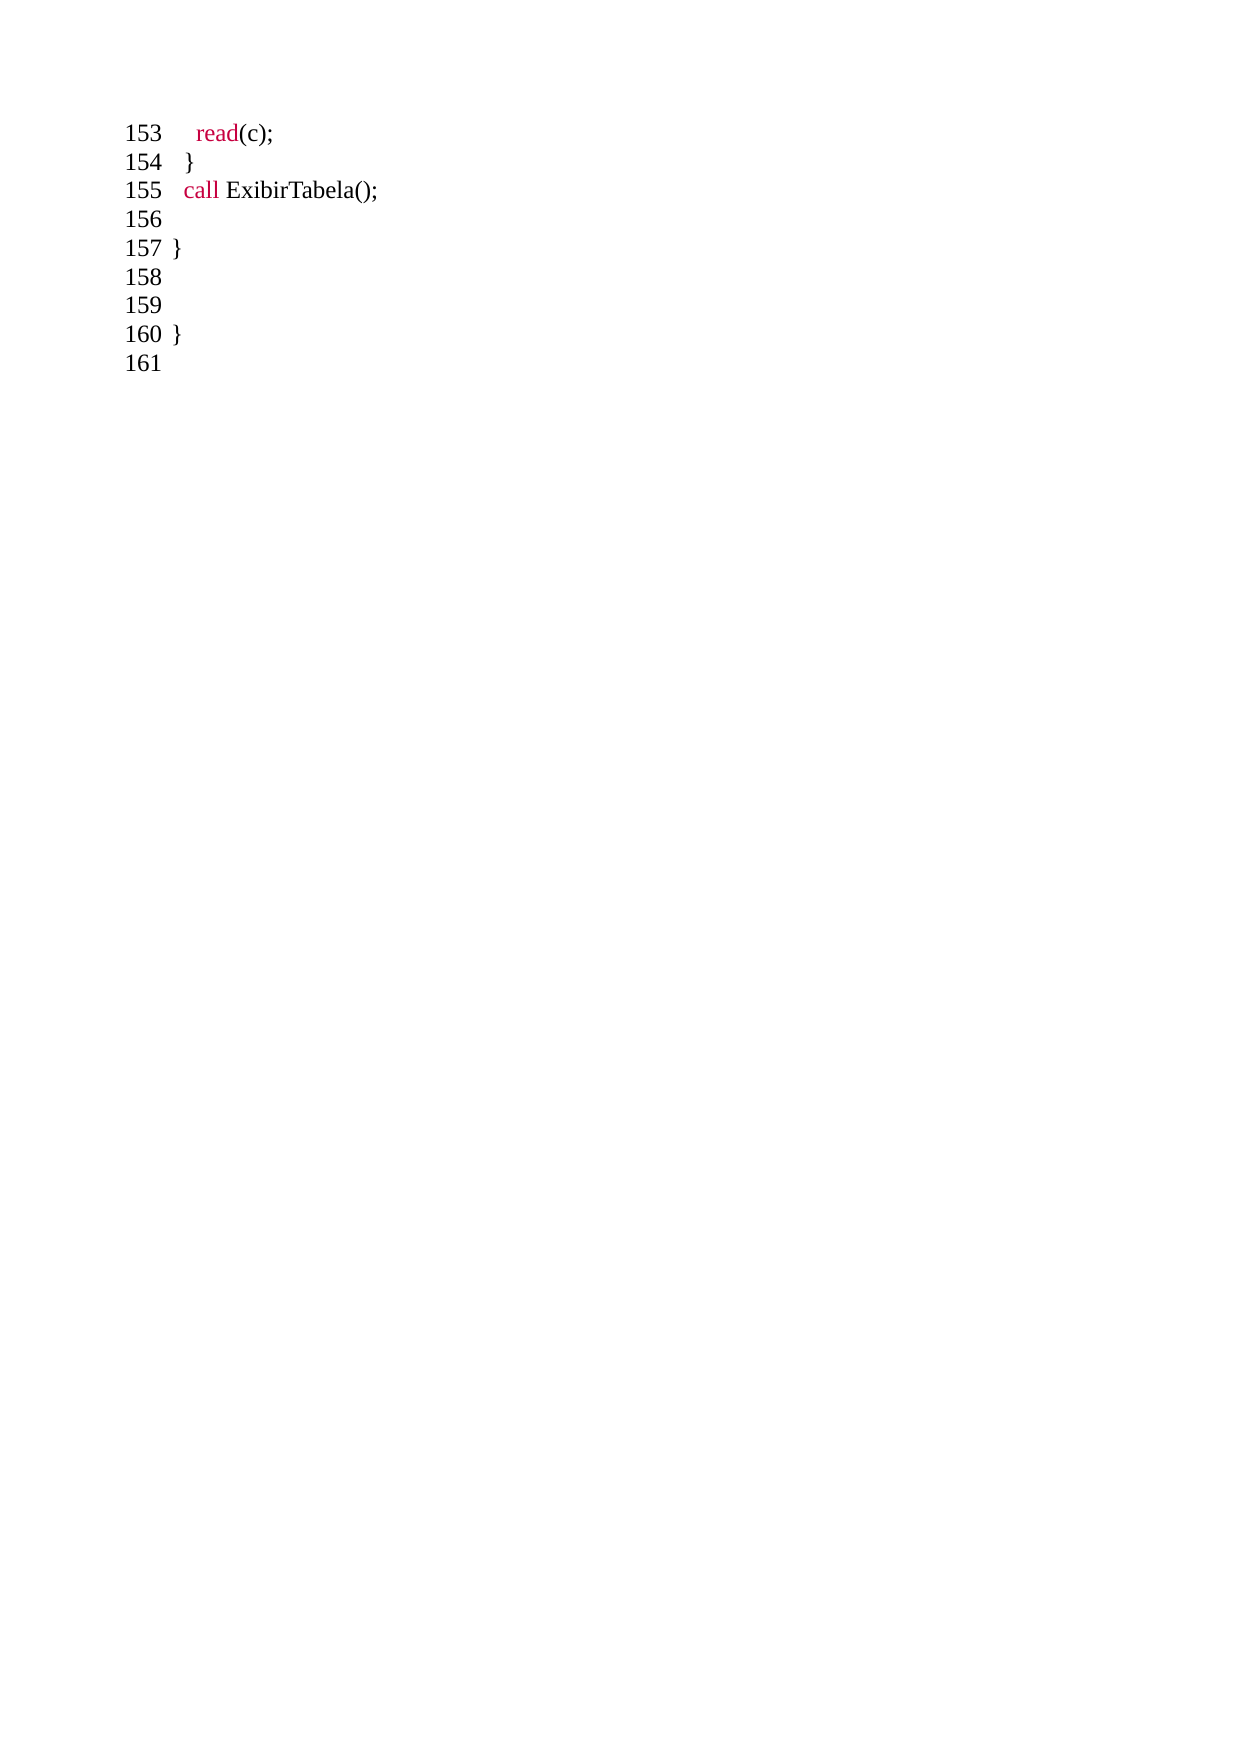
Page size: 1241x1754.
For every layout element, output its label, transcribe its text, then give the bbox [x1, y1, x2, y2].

table_cell 153 [118, 118, 171, 147]
table_cell 156 [118, 204, 171, 233]
table_cell [171, 204, 1122, 233]
table_cell call ExibirTabela(); [171, 176, 1122, 204]
table_cell } [171, 319, 1122, 348]
table_cell 161 [118, 348, 171, 377]
table_cell 160 [118, 319, 171, 348]
table_cell 154 [118, 147, 171, 176]
table_cell [171, 291, 1122, 319]
table_cell 157 [118, 233, 171, 262]
table_cell [171, 348, 1122, 377]
table_cell [171, 262, 1122, 291]
table_cell read(c); [171, 118, 1122, 147]
table_cell 158 [118, 262, 171, 291]
table_cell 159 [118, 291, 171, 319]
table_cell 155 [118, 176, 171, 204]
table_cell } [171, 233, 1122, 262]
table_cell } [171, 147, 1122, 176]
